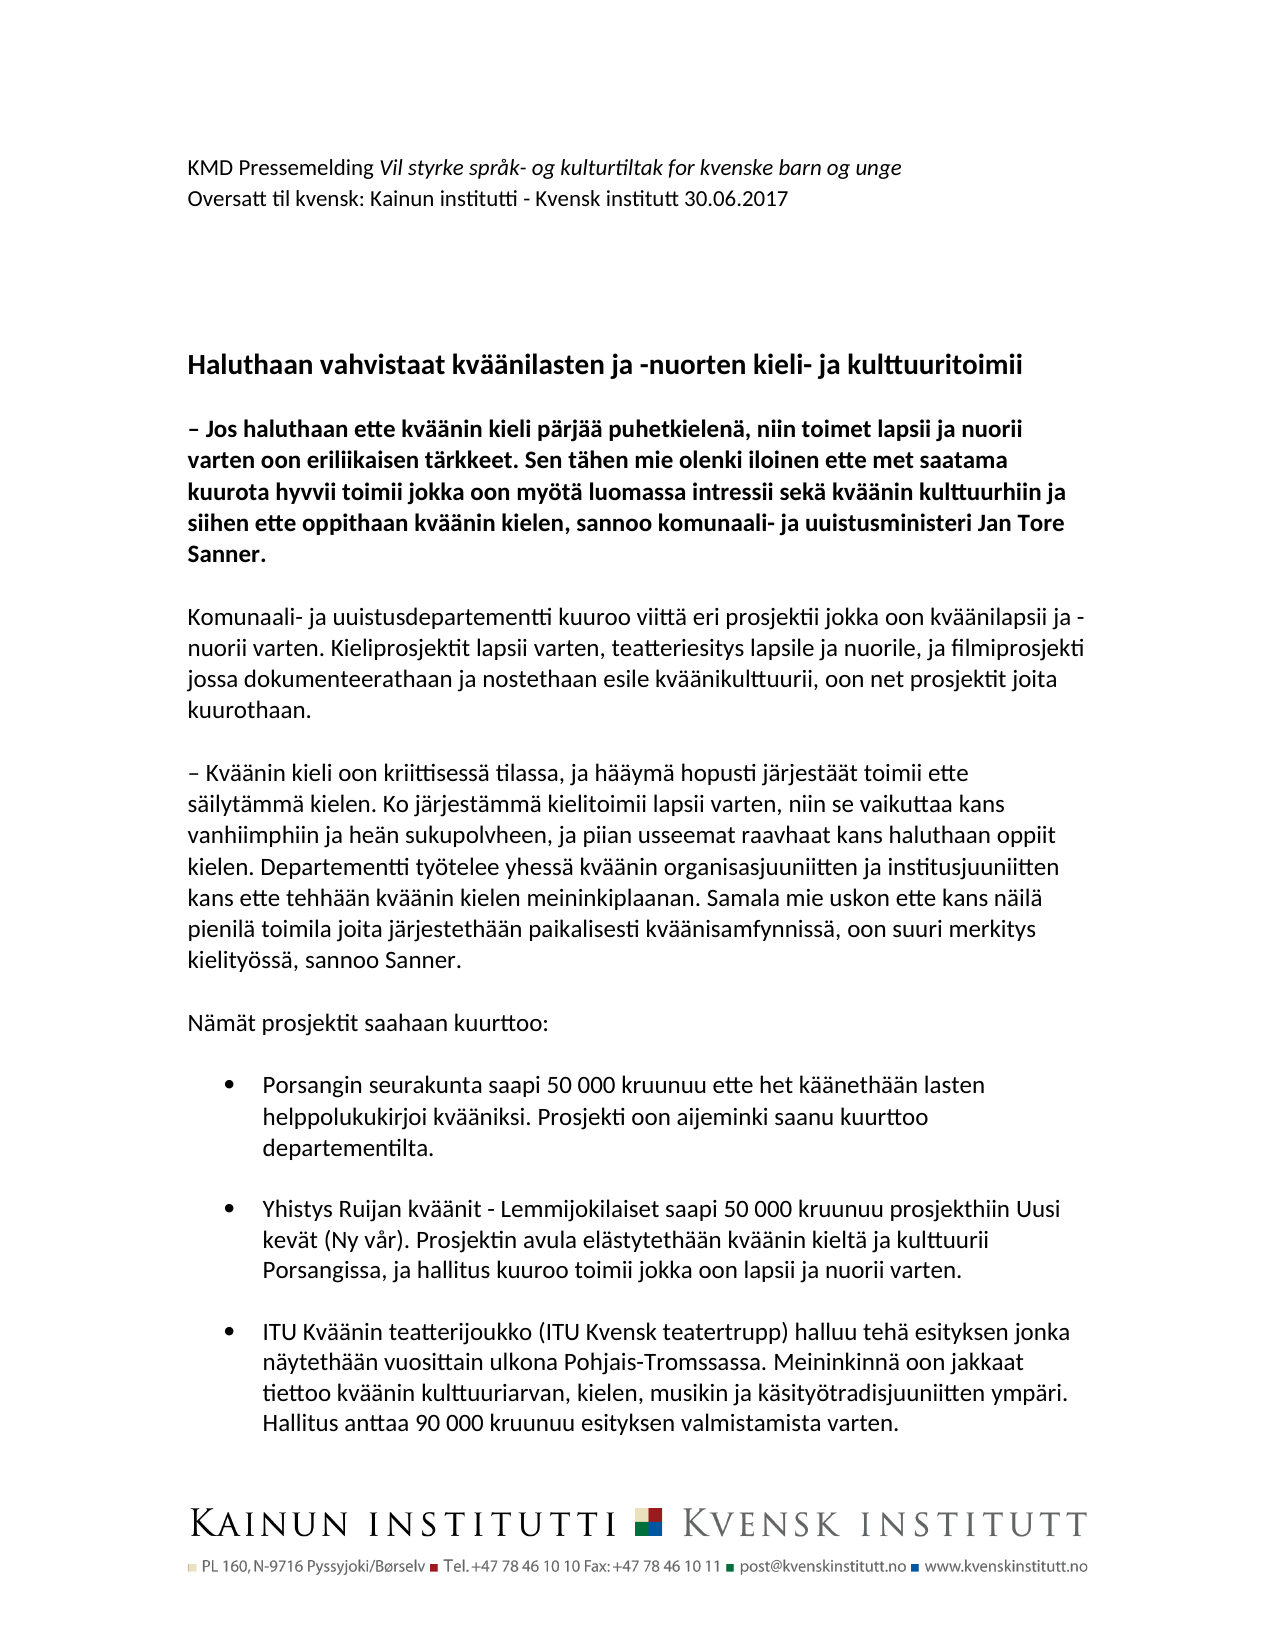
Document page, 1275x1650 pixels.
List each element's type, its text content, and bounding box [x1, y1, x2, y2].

list ITU Kväänin teatterijoukko (ITU Kvensk teatertrupp) halluu tehä esityksen jonka näytethään vuosittain ulkona Pohjais-Tromssassa. Meininkinnä oon jakkaat tiettoo kväänin kulttuuriarvan, kielen, musikin ja käsityötradisjuuniitten ympäri. Hallitus anttaa 90 000 kruunuu esityksen valmistamista varten. [225, 1316, 1087, 1438]
text Komunaali- ja uuistusdepartementti kuuroo viittä eri prosjektii jokka oon kväänilapsii ja -nuorii varten. Kieliprosjektit lapsii varten, teatteriesitys lapsile ja nuorile, ja filmiprosjekti jossa dokumenteerathaan ja nostethaan esile kväänikulttuurii, oon net prosjektit joita kuurothaan. [187, 600, 1087, 725]
list Yhistys Ruijan kväänit - Lemmijokilaiset saapi 50 000 kruunuu prosjekthiin Uusi kevät (Ny vår). Prosjektin avula elästytethään kväänin kieltä ja kulttuurii Porsangissa, ja hallitus kuuroo toimii jokka oon lapsii ja nuorii varten. [225, 1194, 1087, 1285]
text Oversatt til kvensk: Kainun institutti - Kvensk institutt 30.06.2017 [187, 181, 1087, 212]
text Nämät prosjektit saahaan kuurttoo: [187, 1006, 1087, 1037]
picture [187, 1508, 1088, 1577]
list Porsangin seurakunta saapi 50 000 kruunuu ette het käänethään lasten helppolukukirjoi kvääniksi. Prosjekti oon aijeminki saanu kuurttoo departementilta. [225, 1069, 1087, 1162]
text KMD Pressemelding Vil styrke språk- og kulturtiltak for kvenske barn og unge [187, 150, 1087, 181]
text Haluthaan vahvistaat kväänilasten ja -nuorten kieli- ja kulttuuritoimii [187, 346, 1087, 382]
text – Jos haluthaan ette kväänin kieli pärjää puhetkielenä, niin toimet lapsii ja nuorii varten oon eriliikaisen tärkkeet. Sen tähen mie olenki iloinen ette met saatama kuurota hyvvii toimii jokka oon myötä luomassa intressii sekä kväänin kulttuurhiin ja siihen ette oppithaan kväänin kielen, sannoo komunaali- ja uuistusministeri Jan Tore Sanner. [187, 412, 1087, 569]
text – Kväänin kieli oon kriittisessä tilassa, ja hääymä hopusti järjestäät toimii ette säilytämmä kielen. Ko järjestämmä kielitoimii lapsii varten, niin se vaikuttaa kans vanhiimphiin ja heän sukupolvheen, ja piian usseemat raavhaat kans haluthaan oppiit kielen. Departementti työtelee yhessä kväänin organisasjuuniitten ja institusjuuniitten kans ette tehhään kväänin kielen meininkiplaanan. Samala mie uskon ette kans näilä pienilä toimila joita järjestethään paikalisesti kväänisamfynnissä, oon suuri merkitys kielityössä, sannoo Sanner. [187, 756, 1087, 975]
